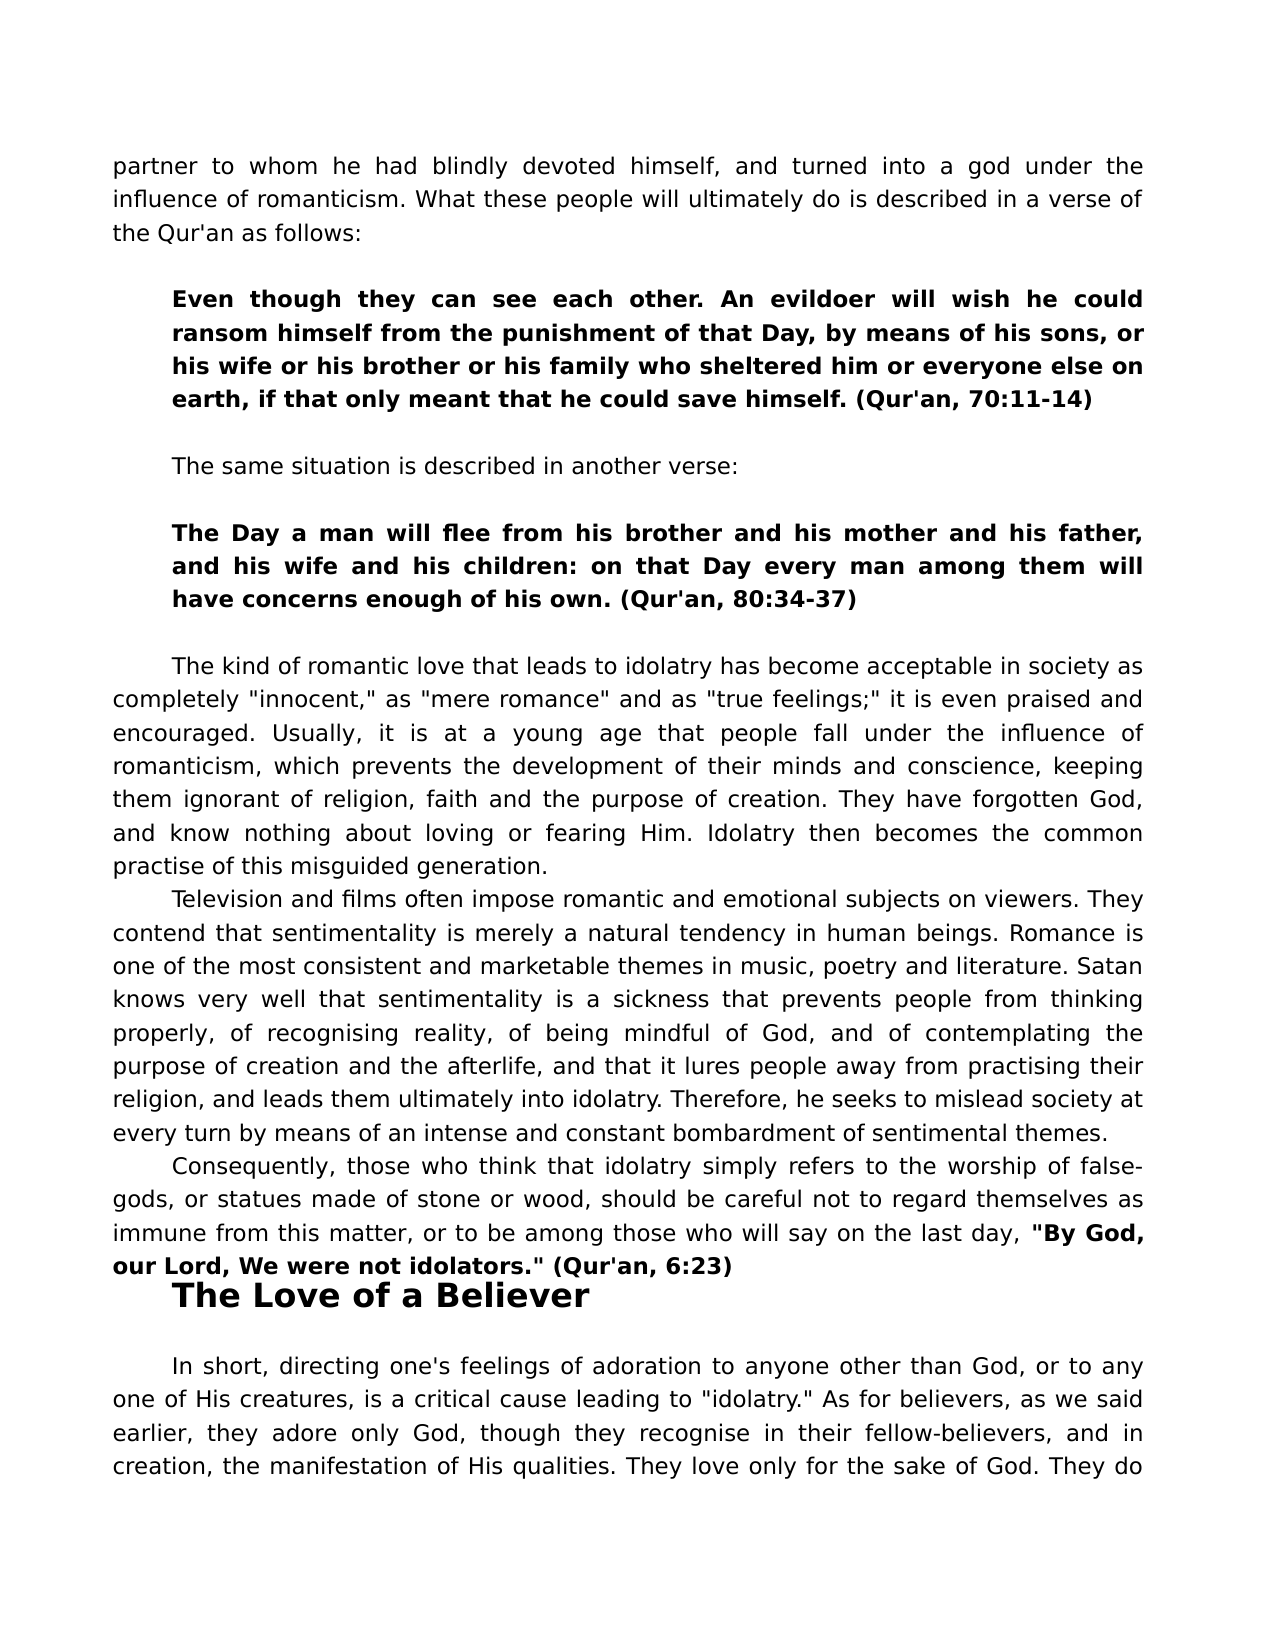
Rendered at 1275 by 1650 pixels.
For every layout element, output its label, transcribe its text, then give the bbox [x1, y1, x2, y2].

text The Day a man will flee from his brother and his mother and his father, and his wife and his children: on that Day every man among them will have concerns enough of his own. (Qur'an, 80:34-37) [172, 514, 1145, 614]
text partner to whom he had blindly devoted himself, and turned into a god under the influence of romanticism. What these people will ultimately do is described in a verse of the Qur'an as follows: [112, 148, 1145, 248]
text In short, directing one's feelings of adoration to anyone other than God, or to any one of His creatures, is a critical cause leading to "idolatry." As for believers, as we said earlier, they adore only God, though they recognise in their fellow-believers, and in creation, the manifestation of His qualities. They love only for the sake of God. They do [112, 1348, 1145, 1481]
text The same situation is described in another verse: [112, 448, 1145, 481]
text Even though they can see each other. An evildoer will wish he could ransom himself from the punishment of that Day, by means of his sons, or his wife or his brother or his family who sheltered him or everyone else on earth, if that only meant that he could save himself. (Qur'an, 70:11-14) [172, 281, 1145, 414]
text Television and films often impose romantic and emotional subjects on viewers. They contend that sentimentality is merely a natural tendency in human beings. Romance is one of the most consistent and marketable themes in music, poetry and literature. Satan knows very well that sentimentality is a sickness that prevents people from thinking properly, of recognising reality, of being mindful of God, and of contemplating the purpose of creation and the afterlife, and that it lures people away from practising their religion, and leads them ultimately into idolatry. Therefore, he seeks to mislead society at every turn by means of an intense and constant bombardment of sentimental themes. [112, 881, 1145, 1148]
text The Love of a Believer [112, 1281, 1145, 1314]
text The kind of romantic love that leads to idolatry has become acceptable in society as completely "innocent," as "mere romance" and as "true feelings;" it is even praised and encouraged. Usually, it is at a young age that people fall under the influence of romanticism, which prevents the development of their minds and conscience, keeping them ignorant of religion, faith and the purpose of creation. They have forgotten God, and know nothing about loving or fearing Him. Idolatry then becomes the common practise of this misguided generation. [112, 648, 1145, 881]
text Consequently, those who think that idolatry simply refers to the worship of false-gods, or statues made of stone or wood, should be careful not to regard themselves as immune from this matter, or to be among those who will say on the last day, "By God, our Lord, We were not idolators." (Qur'an, 6:23) [112, 1148, 1145, 1281]
